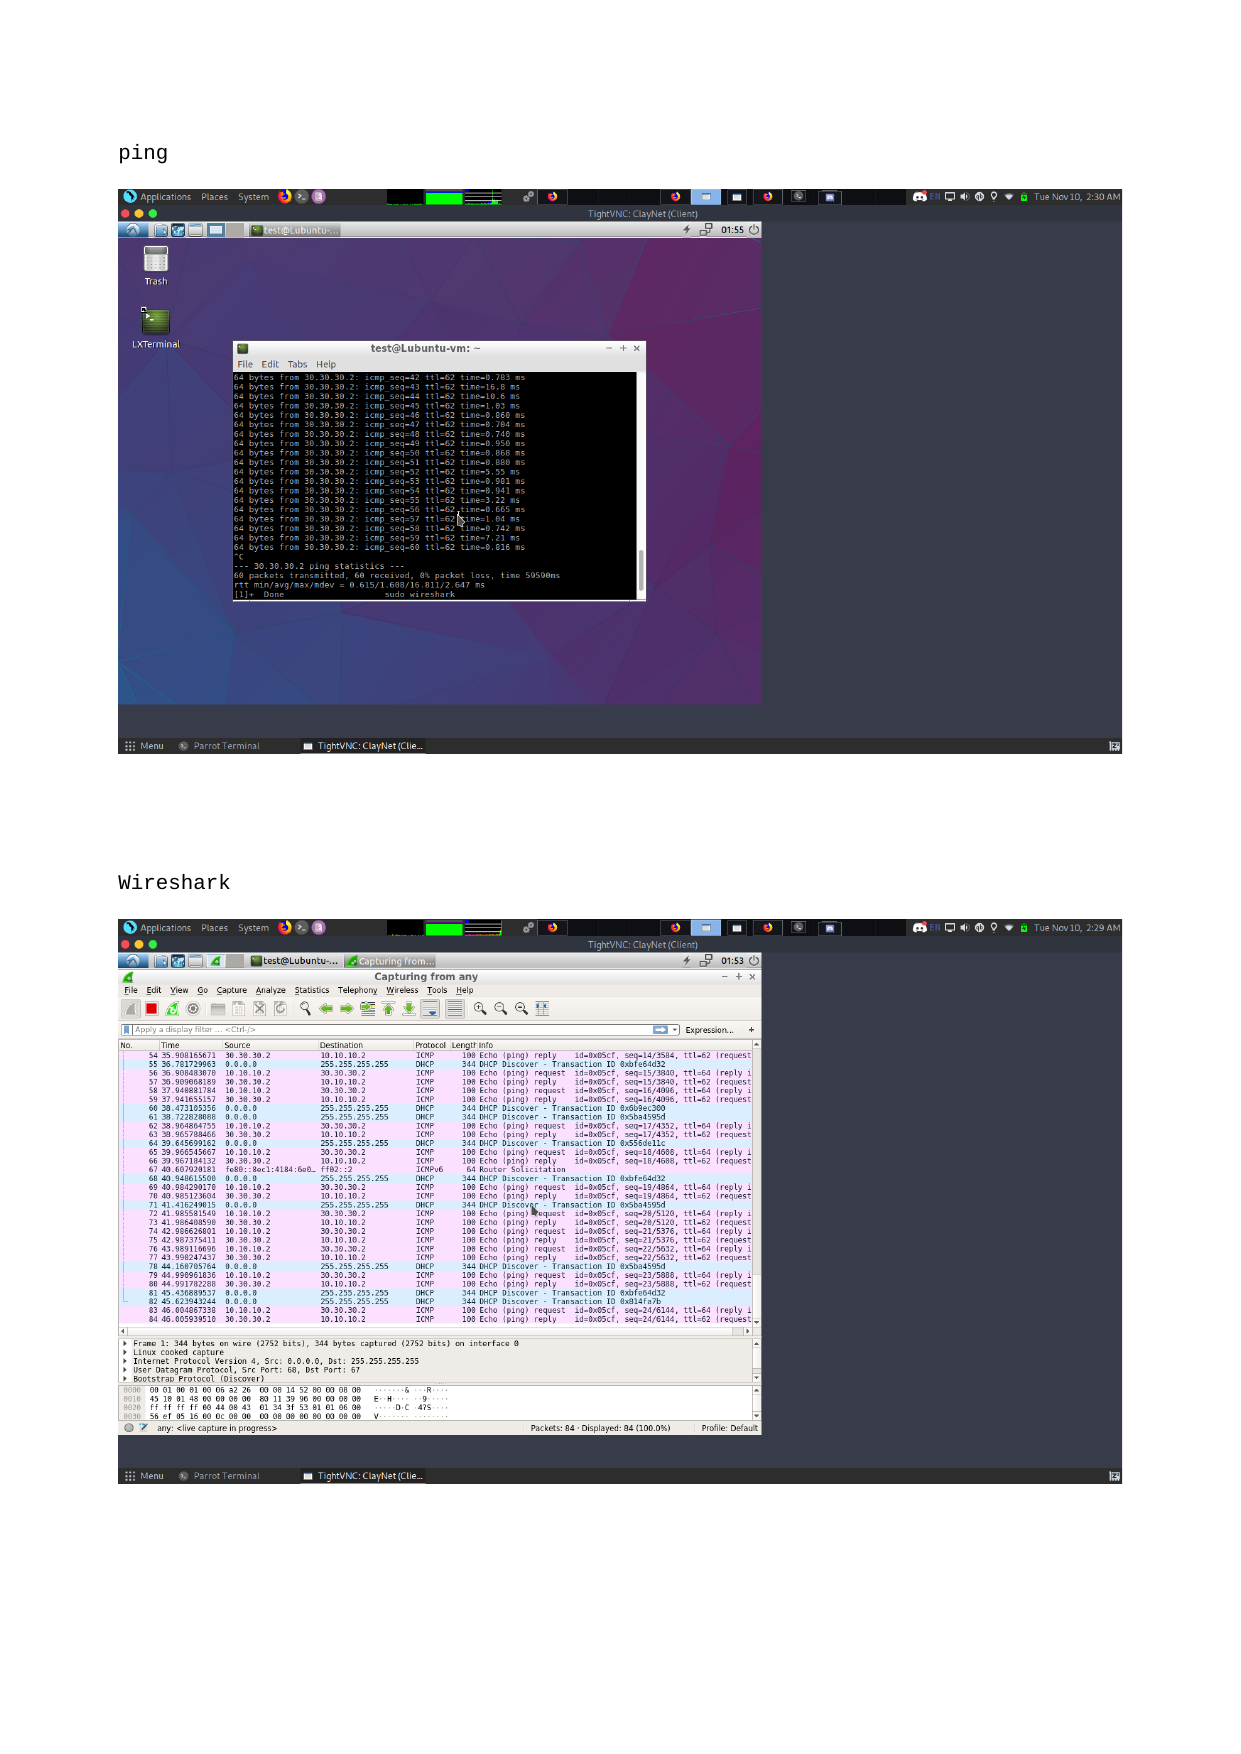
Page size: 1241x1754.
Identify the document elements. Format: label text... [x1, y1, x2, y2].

picture [118, 919, 1123, 1484]
text ping [118, 142, 1122, 165]
picture [118, 189, 1123, 754]
text Wireshark [118, 872, 1122, 896]
